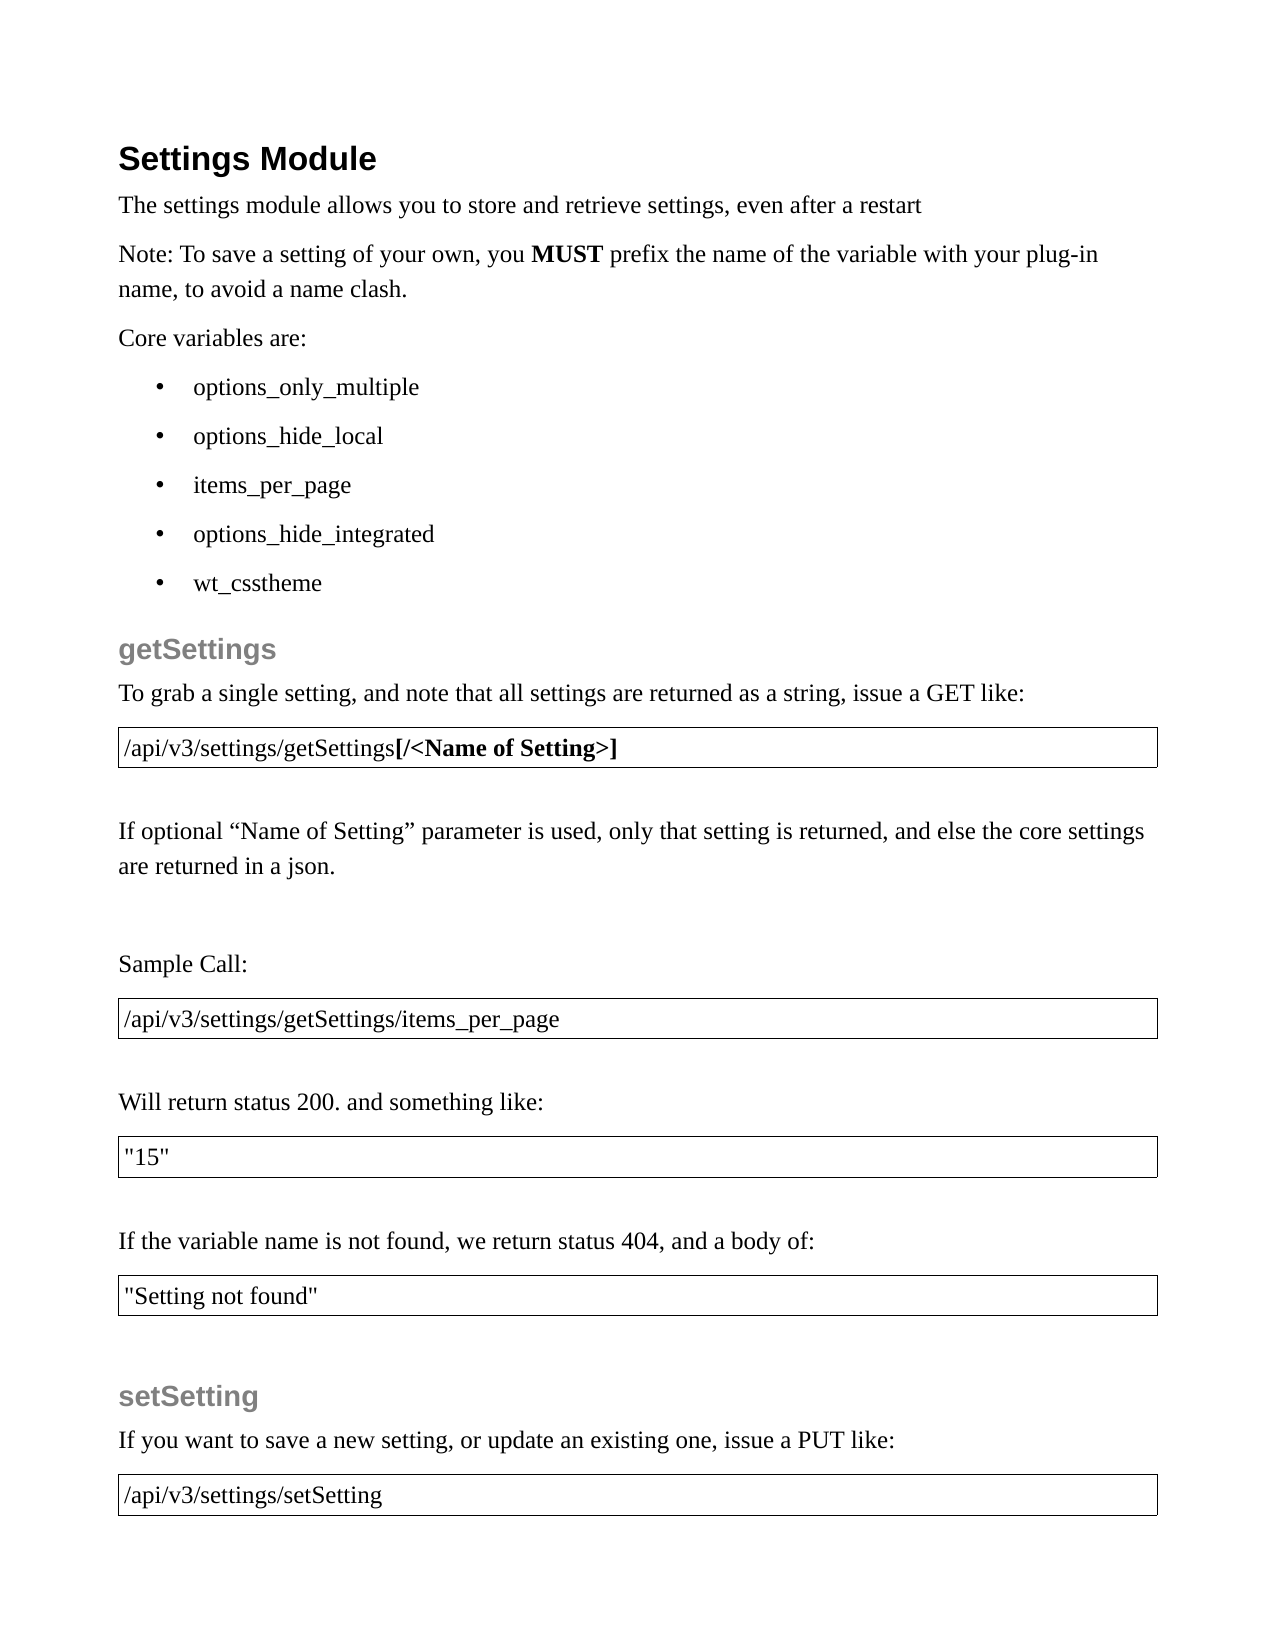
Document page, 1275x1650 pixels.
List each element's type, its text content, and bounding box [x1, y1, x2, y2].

table_header "15" [119, 1137, 1157, 1177]
text The settings module allows you to store and retrieve settings, even after a restart [118, 190, 1157, 219]
list items_per_page [156, 470, 1157, 499]
text Sample Call: [118, 949, 1157, 978]
list options_hide_local [156, 421, 1157, 449]
subtitle getSettings [118, 632, 1157, 665]
list options_hide_integrated [156, 519, 1157, 548]
text If the variable name is not found, we return status 404, and a body of: [118, 1226, 1157, 1255]
text To grab a single setting, and note that all settings are returned as a string, issue a GET like: [118, 678, 1157, 706]
list options_only_multiple [156, 372, 1157, 401]
table_header /api/v3/settings/getSettings[/<Name of Setting>] [119, 728, 1157, 767]
subtitle Settings Module [118, 139, 1157, 178]
text Note: To save a setting of your own, you MUST prefix the name of the variable with your plug-in name, to avoid a name clash. [118, 239, 1157, 302]
text If you want to save a new setting, or update an existing one, issue a PUT like: [118, 1425, 1157, 1454]
text If optional “Name of Setting” parameter is used, only that setting is returned, and else the core settings are returned in a json. [118, 816, 1157, 879]
list wt_csstheme [156, 568, 1157, 597]
table_header /api/v3/settings/setSetting [119, 1475, 1157, 1514]
text Core variables are: [118, 323, 1157, 351]
table_header /api/v3/settings/getSettings/items_per_page [119, 999, 1157, 1038]
text Will return status 200. and something like: [118, 1087, 1157, 1116]
table_header "Setting not found" [119, 1276, 1157, 1315]
subtitle setSetting [118, 1379, 1157, 1413]
